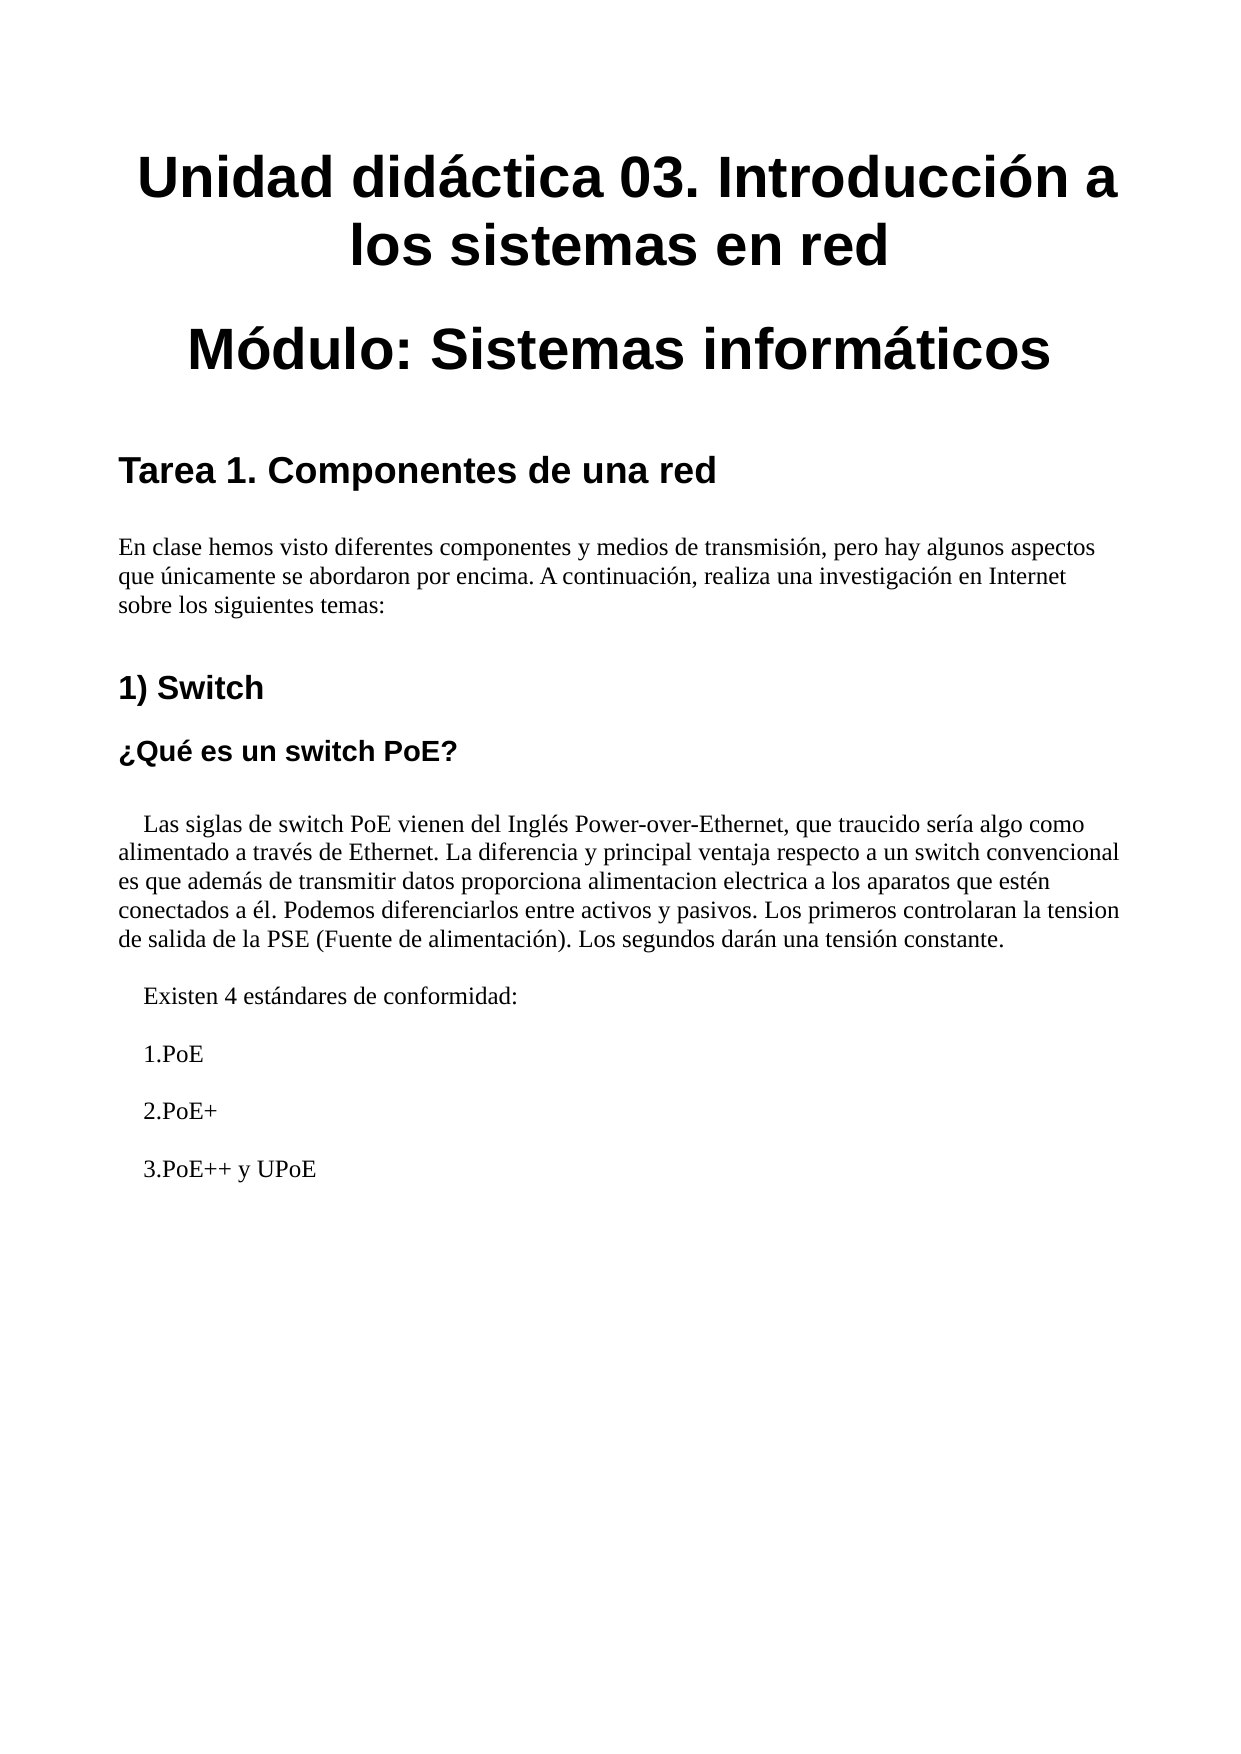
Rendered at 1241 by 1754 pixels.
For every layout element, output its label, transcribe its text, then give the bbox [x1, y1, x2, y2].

text Existen 4 estándares de conformidad: [118, 981, 1122, 1010]
text 2.PoE+ [118, 1096, 1122, 1125]
subtitle Tarea 1. Componentes de una red [118, 448, 1122, 491]
text 1.PoE [118, 1039, 1122, 1067]
title Módulo: Sistemas informáticos [118, 315, 1122, 382]
text En clase hemos visto diferentes componentes y medios de transmisión, pero hay algunos aspectos que únicamente se abordaron por encima. A continuación, realiza una investigación en Internet sobre los siguientes temas: [118, 532, 1122, 619]
title Unidad didáctica 03. Introducción a los sistemas en red [118, 143, 1122, 277]
subtitle 1) Switch [118, 668, 1122, 707]
subtitle ¿Qué es un switch PoE? [118, 734, 1122, 767]
text Las siglas de switch PoE vienen del Inglés Power-over-Ethernet, que traucido sería algo como alimentado a través de Ethernet. La diferencia y principal ventaja respecto a un switch convencional es que además de transmitir datos proporciona alimentacion electrica a los aparatos que estén conectados a él. Podemos diferenciarlos entre activos y pasivos. Los primeros controlaran la tension de salida de la PSE (Fuente de alimentación). Los segundos darán una tensión constante. [118, 809, 1122, 952]
text 3.PoE++ y UPoE [118, 1154, 1122, 1182]
